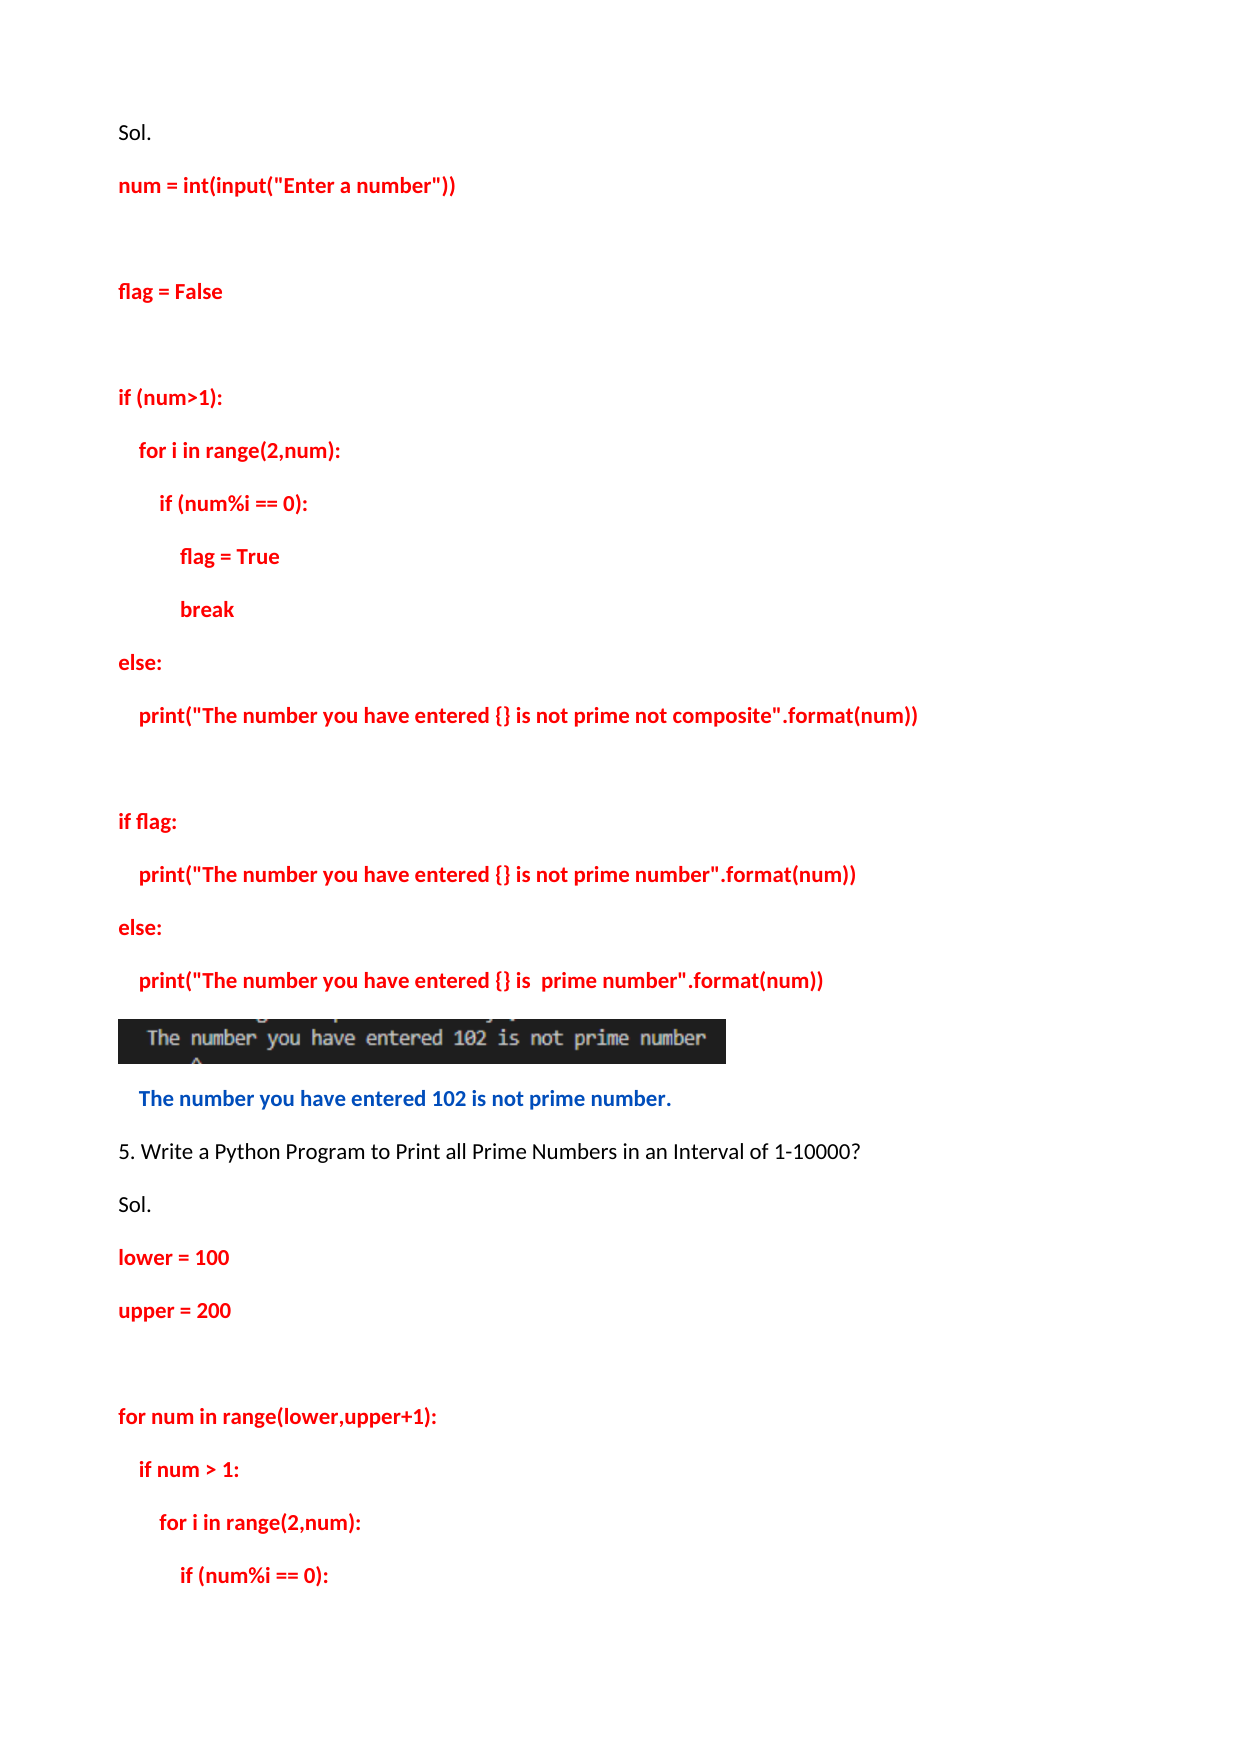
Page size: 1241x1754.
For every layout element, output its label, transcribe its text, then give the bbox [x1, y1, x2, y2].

text if (num%i == 0): [118, 1561, 1122, 1589]
text for num in range(lower,upper+1): [118, 1402, 1122, 1430]
text flag = True [118, 542, 1122, 570]
text lower = 100 [118, 1243, 1122, 1271]
text 5. Write a Python Program to Print all Prime Numbers in an Interval of 1-10000? [118, 1137, 1122, 1165]
text The number you have entered 102 is not prime number. [118, 1084, 1122, 1112]
text Sol. [118, 118, 1122, 146]
text if num > 1: [118, 1455, 1122, 1483]
text num = int(input("Enter a number")) [118, 171, 1122, 199]
text upper = 200 [118, 1296, 1122, 1324]
text break [118, 595, 1122, 623]
text else: [118, 913, 1122, 941]
text else: [118, 648, 1122, 676]
text for i in range(2,num): [118, 1508, 1122, 1536]
text print("The number you have entered {} is not prime number".format(num)) [118, 860, 1122, 888]
text flag = False [118, 277, 1122, 305]
text print("The number you have entered {} is prime number".format(num)) [118, 966, 1122, 994]
text if (num>1): [118, 383, 1122, 411]
text Sol. [118, 1190, 1122, 1218]
text if (num%i == 0): [118, 489, 1122, 517]
text for i in range(2,num): [118, 436, 1122, 464]
text if flag: [118, 807, 1122, 835]
text print("The number you have entered {} is not prime not composite".format(num)) [118, 701, 1122, 729]
